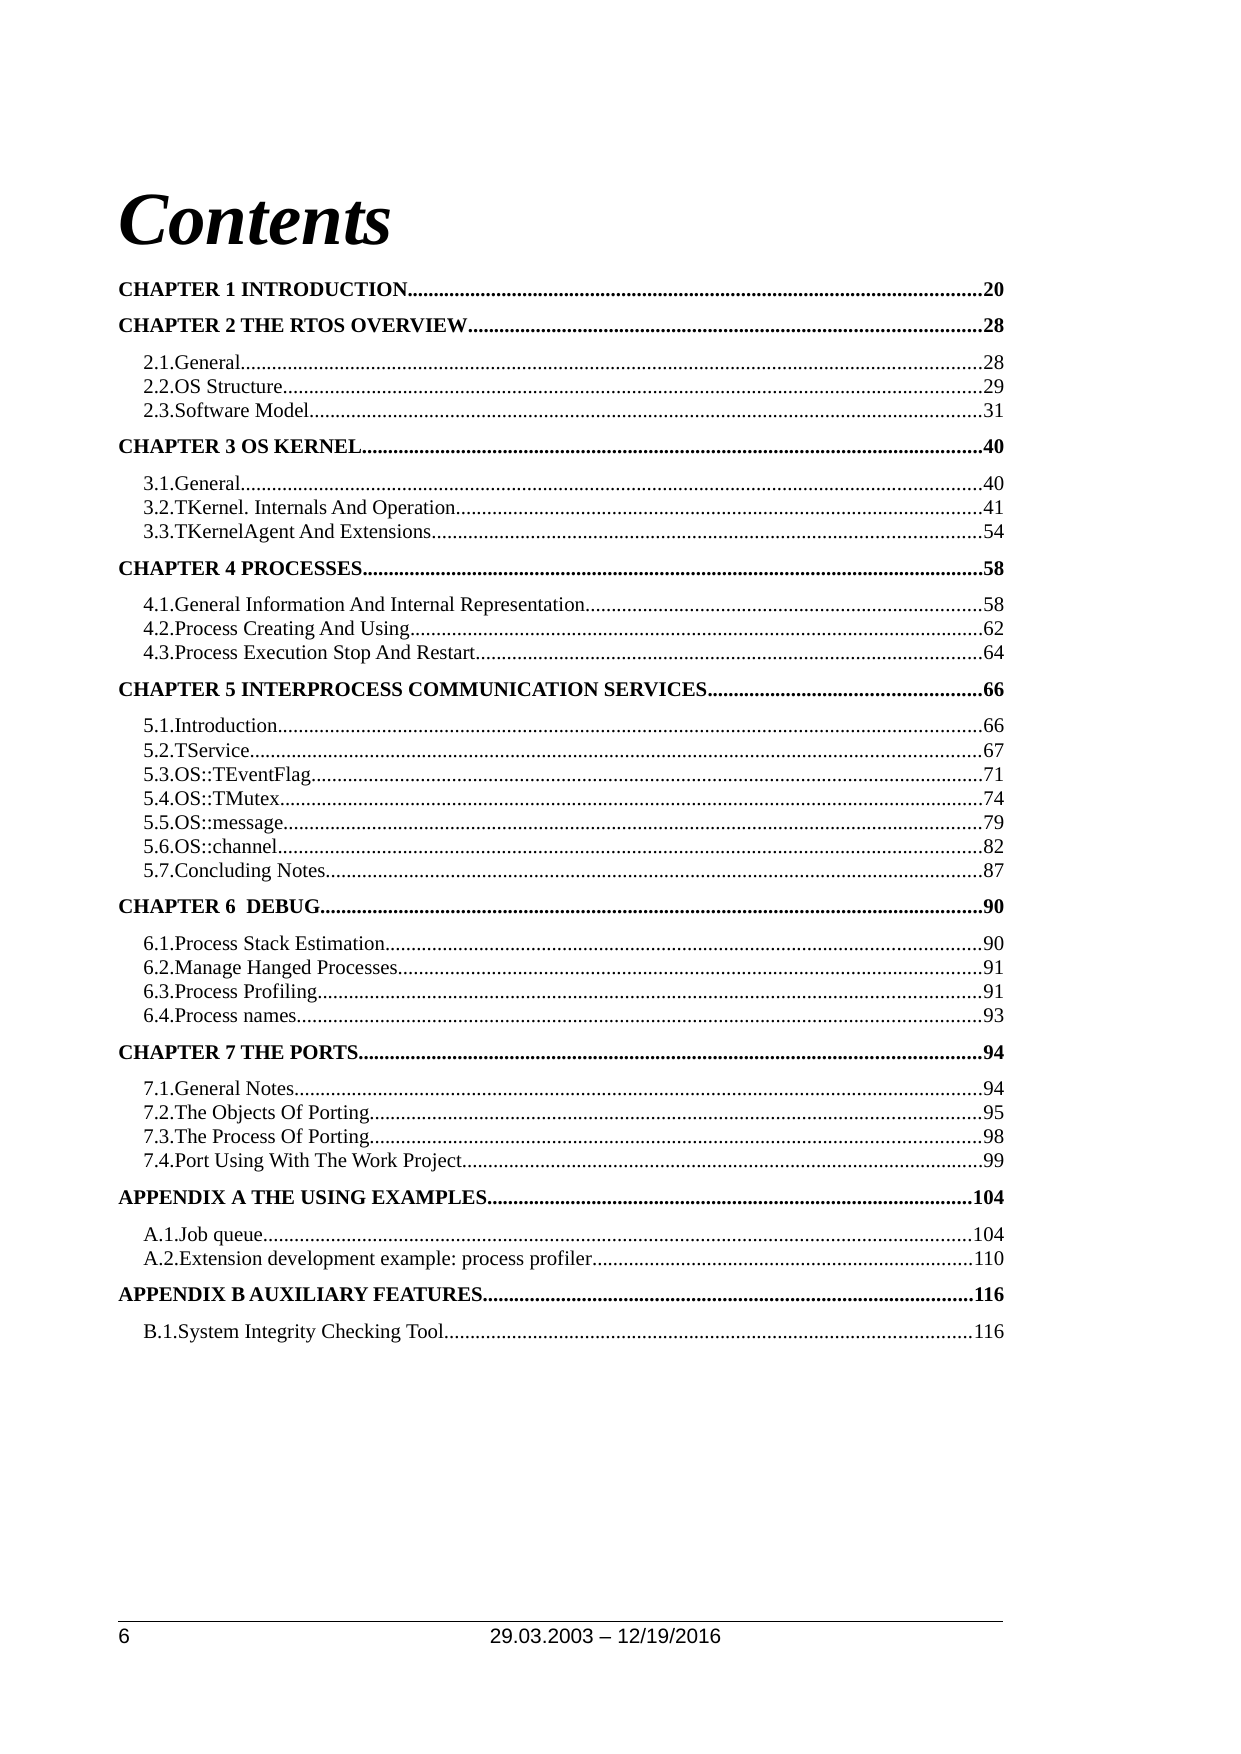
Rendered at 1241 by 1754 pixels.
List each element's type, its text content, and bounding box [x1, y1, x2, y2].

text 7.2.The Objects Of Porting 95 [143, 1100, 1004, 1124]
text 5.1.Introduction 66 [143, 713, 1004, 737]
text 7.3.The Process Of Porting 98 [143, 1124, 1004, 1148]
text 3.2.TKernel. Internals And Operation 41 [143, 495, 1004, 519]
text 2.1.General 28 [143, 350, 1004, 374]
text A.2.Extension development example: process profiler 110 [143, 1246, 1004, 1270]
text 6.2.Manage Hanged Processes 91 [143, 955, 1004, 979]
text Chapter 2 The RTOS Overview 28 [118, 313, 1004, 337]
text Chapter 4 Processes 58 [118, 556, 1004, 580]
text 4.3.Process Execution Stop And Restart 64 [143, 640, 1004, 664]
text Chapter 3 OS Kernel 40 [118, 434, 1004, 458]
text Chapter 7 The Ports 94 [118, 1040, 1004, 1064]
text 2.3.Software Model 31 [143, 398, 1004, 422]
text 6.3.Process Profiling 91 [143, 979, 1004, 1003]
text Contents [118, 174, 1004, 262]
text 4.2.Process Creating And Using 62 [143, 616, 1004, 640]
text 2.2.OS Structure 29 [143, 374, 1004, 398]
text 5.4.OS::TMutex 74 [143, 786, 1004, 810]
text 3.3.TKernelAgent And Extensions 54 [143, 519, 1004, 543]
text 7.1.General Notes 94 [143, 1076, 1004, 1100]
text A.1.Job queue 104 [143, 1222, 1004, 1246]
text 5.3.OS::TEventFlag 71 [143, 762, 1004, 786]
text Appendix B​ Auxiliary features 116 [118, 1282, 1004, 1306]
text 6.4.Process names 93 [143, 1003, 1004, 1027]
text Chapter 5 Interprocess Communication Services 66 [118, 677, 1004, 701]
text 5.5.OS::message 79 [143, 810, 1004, 834]
text 5.2.TService 67 [143, 737, 1004, 762]
text Chapter 6 Debug 90 [118, 894, 1004, 918]
text 4.1.General Information And Internal Representation 58 [143, 592, 1004, 616]
text Appendix A​ The using examples 104 [118, 1185, 1004, 1209]
text 5.7.Concluding Notes 87 [143, 858, 1004, 882]
text 5.6.OS::channel 82 [143, 834, 1004, 858]
text 7.4.Port Using With The Work Project 99 [143, 1148, 1004, 1172]
text Chapter 1 Introduction 20 [118, 277, 1004, 301]
text 3.1.General 40 [143, 471, 1004, 495]
text 6.1.Process Stack Estimation 90 [143, 931, 1004, 955]
text B.1.System Integrity Checking Tool 116 [143, 1319, 1004, 1343]
